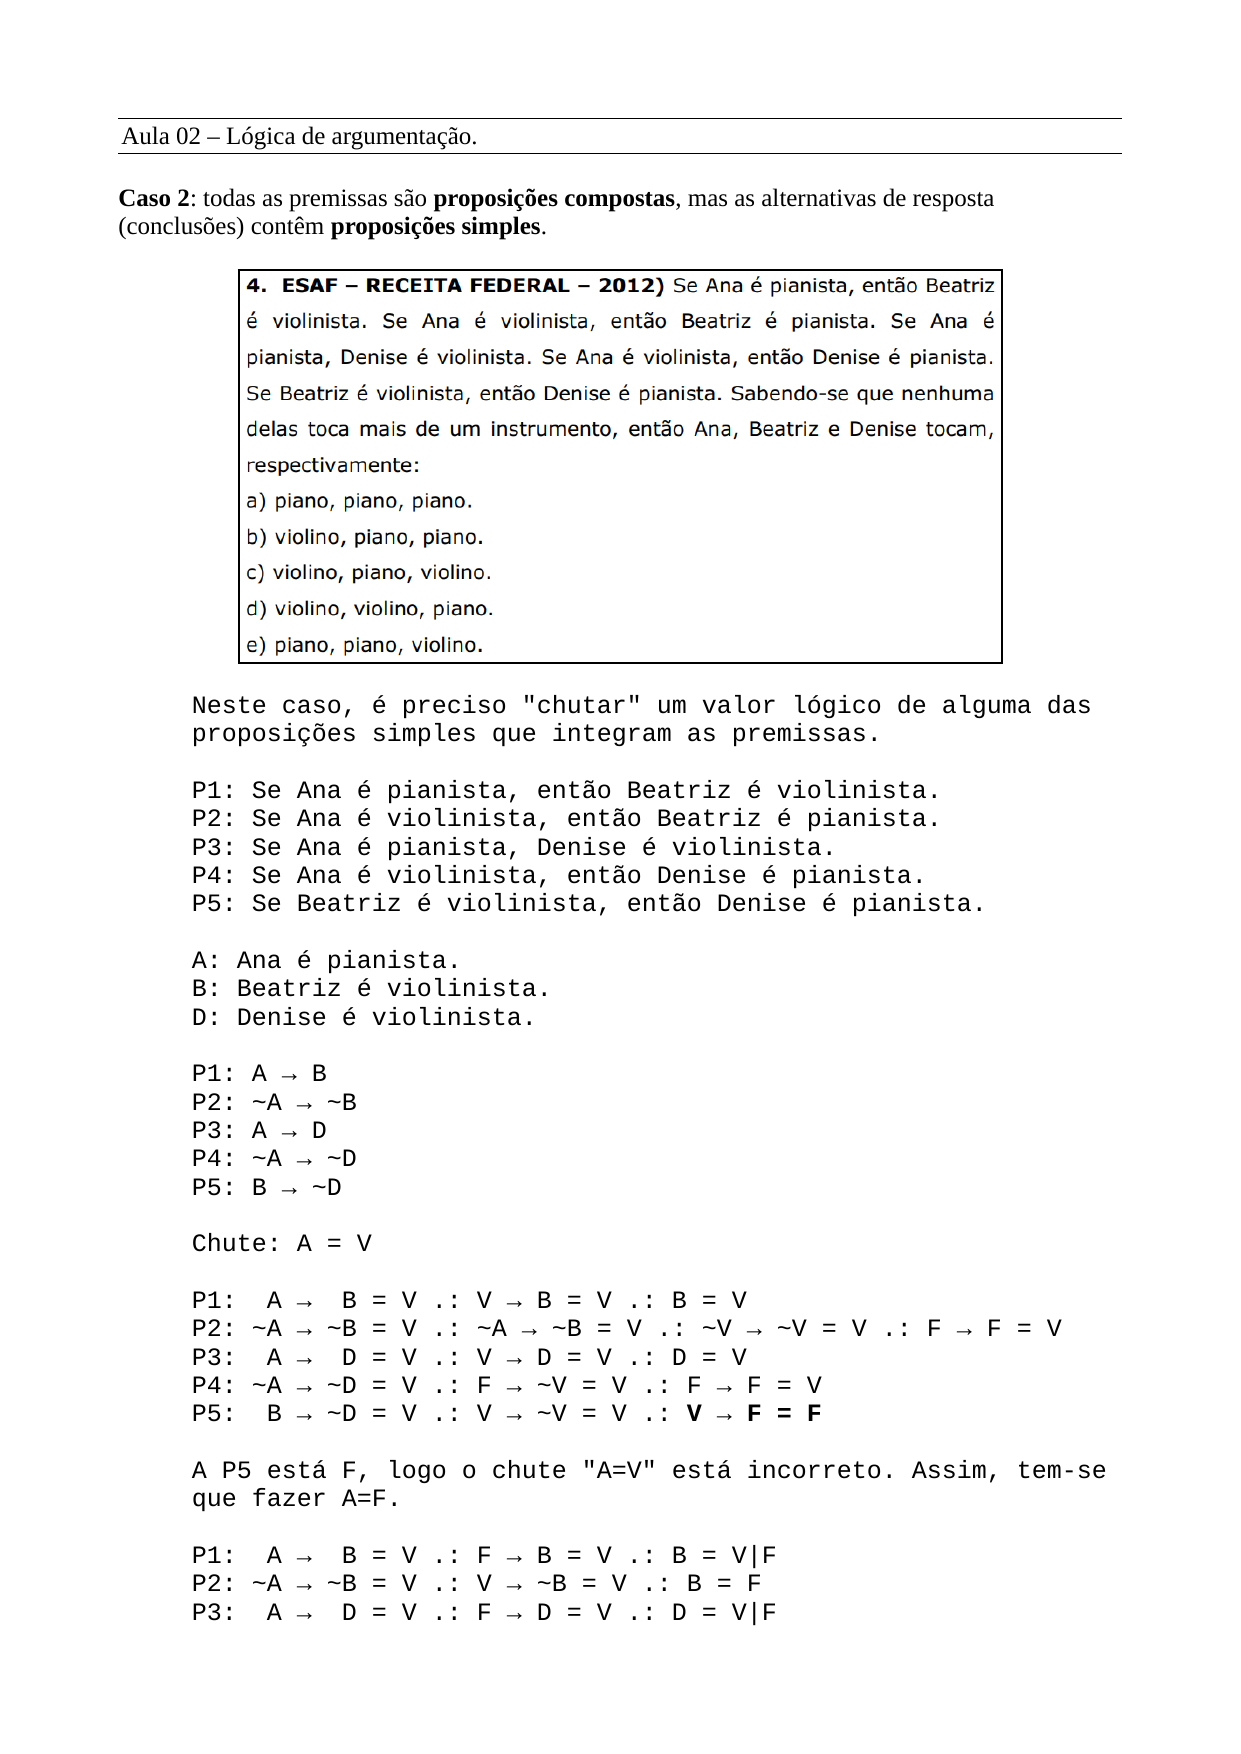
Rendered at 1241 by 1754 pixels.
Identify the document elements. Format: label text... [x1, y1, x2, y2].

text P2: ~A → ~B [192, 1089, 1122, 1118]
text P3: Se Ana é pianista, Denise é violinista. [192, 834, 1122, 863]
text P5: B → ~D = V .: V → ~V = V .: V → F = F [192, 1401, 1122, 1429]
text D: Denise é violinista. [192, 1004, 1122, 1033]
text P1: A → B = V .: F → B = V .: B = V|F [192, 1543, 1122, 1571]
text P1: Se Ana é pianista, então Beatriz é violinista. [192, 778, 1122, 806]
text P2: ~A → ~B = V .: V → ~B = V .: B = F [192, 1571, 1122, 1599]
text P4: Se Ana é violinista, então Denise é pianista. [192, 863, 1122, 891]
text P2: ~A → ~B = V .: ~A → ~B = V .: ~V → ~V = V .: F → F = V [192, 1316, 1122, 1344]
text A: Ana é pianista. [192, 948, 1122, 976]
text P5: B → ~D [192, 1174, 1122, 1203]
text P3: A → D = V .: F → D = V .: D = V|F [192, 1599, 1122, 1628]
text Caso 2: todas as premissas são proposições compostas, mas as alternativas de resposta (conclusões) contêm proposições simples. [118, 183, 1122, 240]
text P4: ~A → ~D = V .: F → ~V = V .: F → F = V [192, 1373, 1122, 1401]
text P3: A → D [192, 1118, 1122, 1146]
text Neste caso, é preciso "chutar" um valor lógico de alguma das proposições simples que integram as premissas. [192, 693, 1122, 749]
text Chute: A = V [192, 1231, 1122, 1259]
text P3: A → D = V .: V → D = V .: D = V [192, 1344, 1122, 1373]
text B: Beatriz é violinista. [192, 976, 1122, 1004]
text A P5 está F, logo o chute "A=V" está incorreto. Assim, tem-se que fazer A=F. [192, 1458, 1122, 1514]
text P1: A → B = V .: V → B = V .: B = V [192, 1288, 1122, 1316]
text P1: A → B [192, 1061, 1122, 1089]
text P2: Se Ana é violinista, então Beatriz é pianista. [192, 806, 1122, 834]
text P5: Se Beatriz é violinista, então Denise é pianista. [192, 891, 1122, 919]
picture [242, 273, 998, 659]
text P4: ~A → ~D [192, 1146, 1122, 1174]
